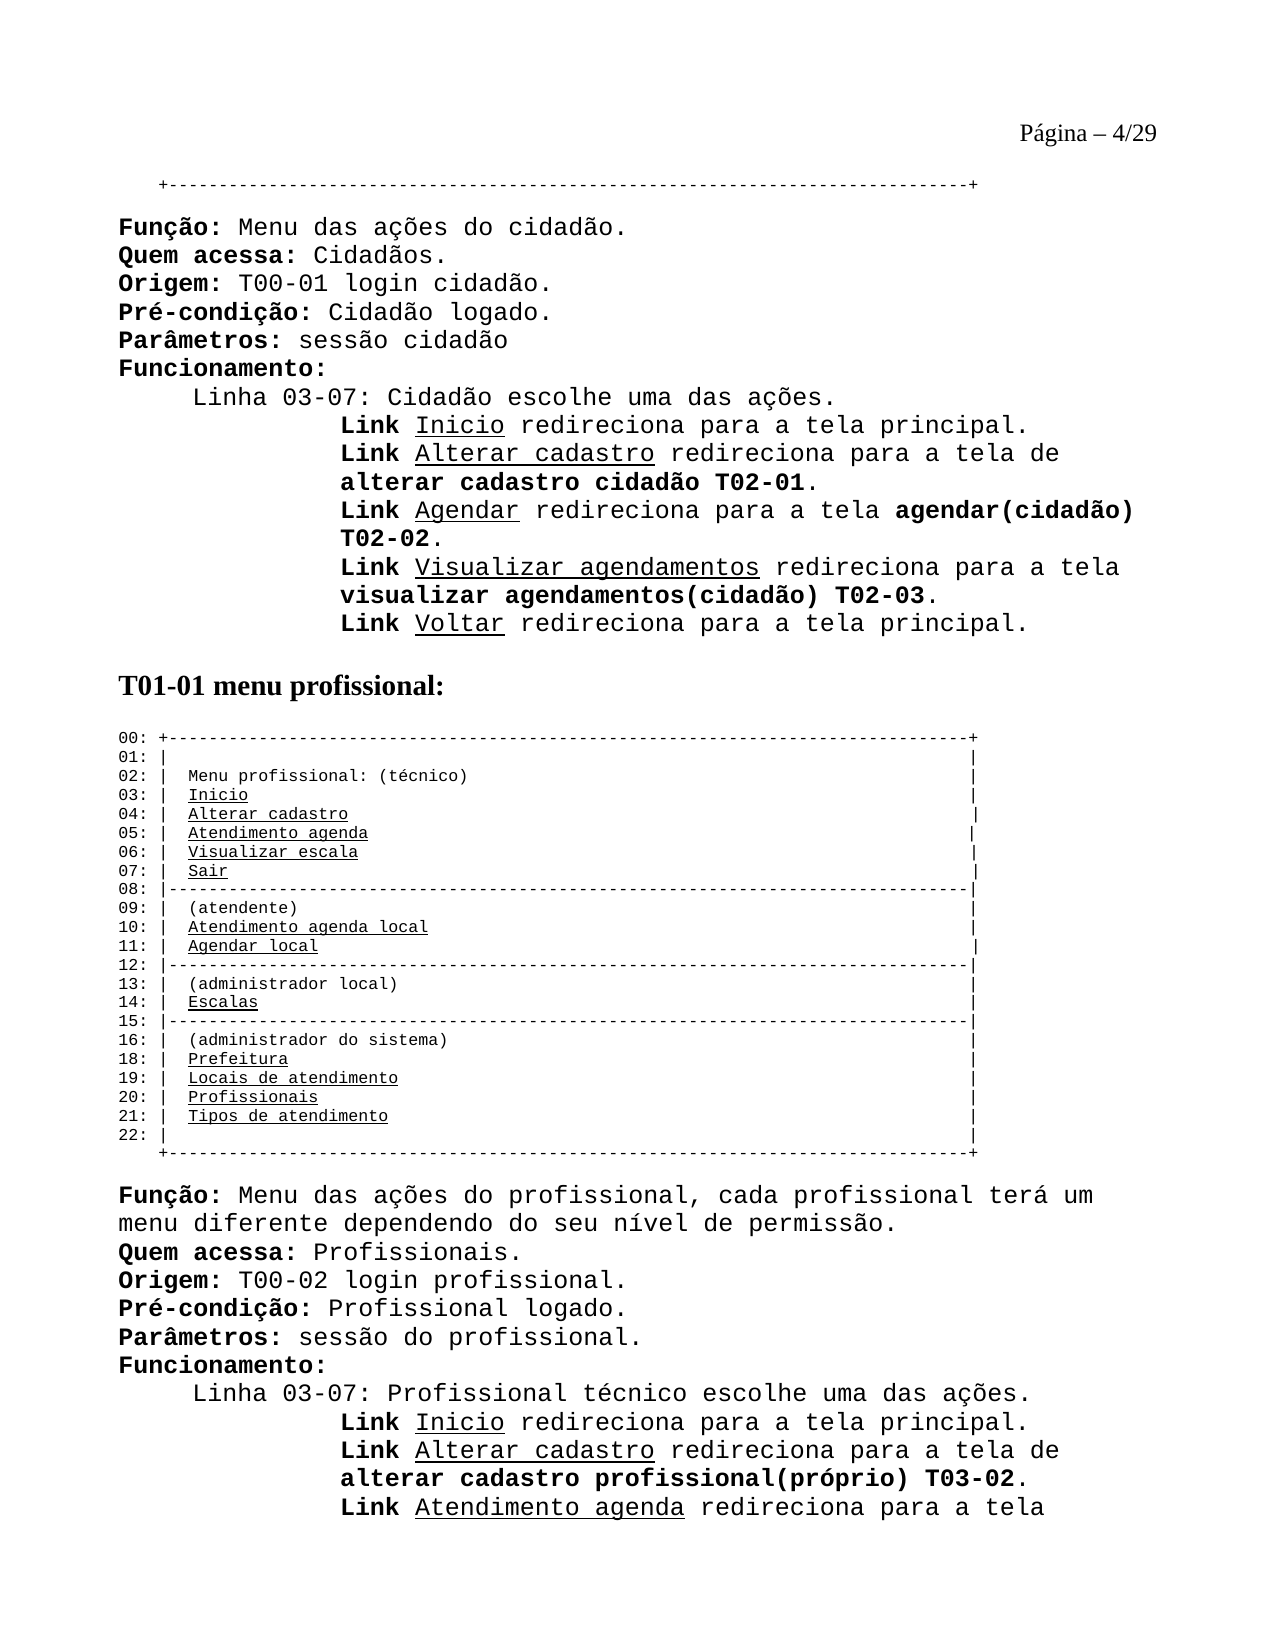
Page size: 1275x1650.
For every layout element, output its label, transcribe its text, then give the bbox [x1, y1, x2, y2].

text +--------------------------------------------------------------------------------+ [118, 176, 1157, 195]
text Parâmetros: sessão cidadão [118, 327, 1157, 356]
text 07: | Sair | [118, 862, 1157, 881]
text 05: | Atendimento agenda | [118, 824, 1157, 843]
text Link Voltar redireciona para a tela principal. [118, 611, 1157, 639]
text Link Atendimento agenda redireciona para a tela [118, 1494, 1157, 1523]
text Link Inicio redireciona para a tela principal. [118, 412, 1157, 441]
text 06: | Visualizar escala | [118, 843, 1157, 862]
text Quem acessa: Profissionais. [118, 1239, 1157, 1268]
text Link Inicio redireciona para a tela principal. [118, 1409, 1157, 1438]
text 13: | (administrador local) | [118, 975, 1157, 994]
text Link Alterar cadastro redireciona para a tela de alterar cadastro cidadão T02-01. [118, 441, 1157, 497]
text Origem: T00-01 login cidadão. [118, 271, 1157, 299]
text Linha 03-07: Profissional técnico escolhe uma das ações. [118, 1381, 1157, 1409]
text Pré-condição: Cidadão logado. [118, 299, 1157, 327]
text Pré-condição: Profissional logado. [118, 1296, 1157, 1324]
text 02: | Menu profissional: (técnico) | 03: | Inicio | [118, 768, 1157, 806]
text Funcionamento: [118, 356, 1157, 384]
text Origem: T00-02 login profissional. [118, 1268, 1157, 1296]
text 09: | (atendente) | [118, 900, 1157, 919]
text 01: | | [118, 749, 1157, 768]
text Linha 03-07: Cidadão escolhe uma das ações. [118, 384, 1157, 412]
text +--------------------------------------------------------------------------------+ [118, 1145, 1157, 1164]
text 19: | Locais de atendimento | [118, 1069, 1157, 1088]
text Função: Menu das ações do profissional, cada profissional terá um menu diferente dependendo do seu nível de permissão. [118, 1183, 1157, 1239]
text Link Visualizar agendamentos redireciona para a tela visualizar agendamentos(cidadão) T02-03. [118, 554, 1157, 611]
text 22: | | [118, 1126, 1157, 1145]
text 14: | Escalas | [118, 994, 1157, 1013]
text 16: | (administrador do sistema) | [118, 1032, 1157, 1051]
text 04: | Alterar cadastro | [118, 806, 1157, 824]
text 21: | Tipos de atendimento | [118, 1107, 1157, 1126]
text Parâmetros: sessão do profissional. [118, 1324, 1157, 1353]
text 11: | Agendar local | [118, 937, 1157, 956]
text 20: | Profissionais | [118, 1088, 1157, 1107]
text Link Alterar cadastro redireciona para a tela de alterar cadastro profissional(próprio) T03-02. [118, 1438, 1157, 1494]
text Função: Menu das ações do cidadão. [118, 214, 1157, 242]
text T01-01 menu profissional: [118, 668, 1157, 701]
text Funcionamento: [118, 1353, 1157, 1381]
text Link Agendar redireciona para a tela agendar(cidadão) T02-02. [118, 497, 1157, 554]
text 12: |--------------------------------------------------------------------------------| [118, 956, 1157, 975]
text Quem acessa: Cidadãos. [118, 242, 1157, 271]
text 10: | Atendimento agenda local | [118, 919, 1157, 937]
text 00: +--------------------------------------------------------------------------------+ [118, 730, 1157, 749]
text 15: |--------------------------------------------------------------------------------| [118, 1013, 1157, 1032]
text 18: | Prefeitura | [118, 1051, 1157, 1069]
text 08: |--------------------------------------------------------------------------------| [118, 881, 1157, 900]
